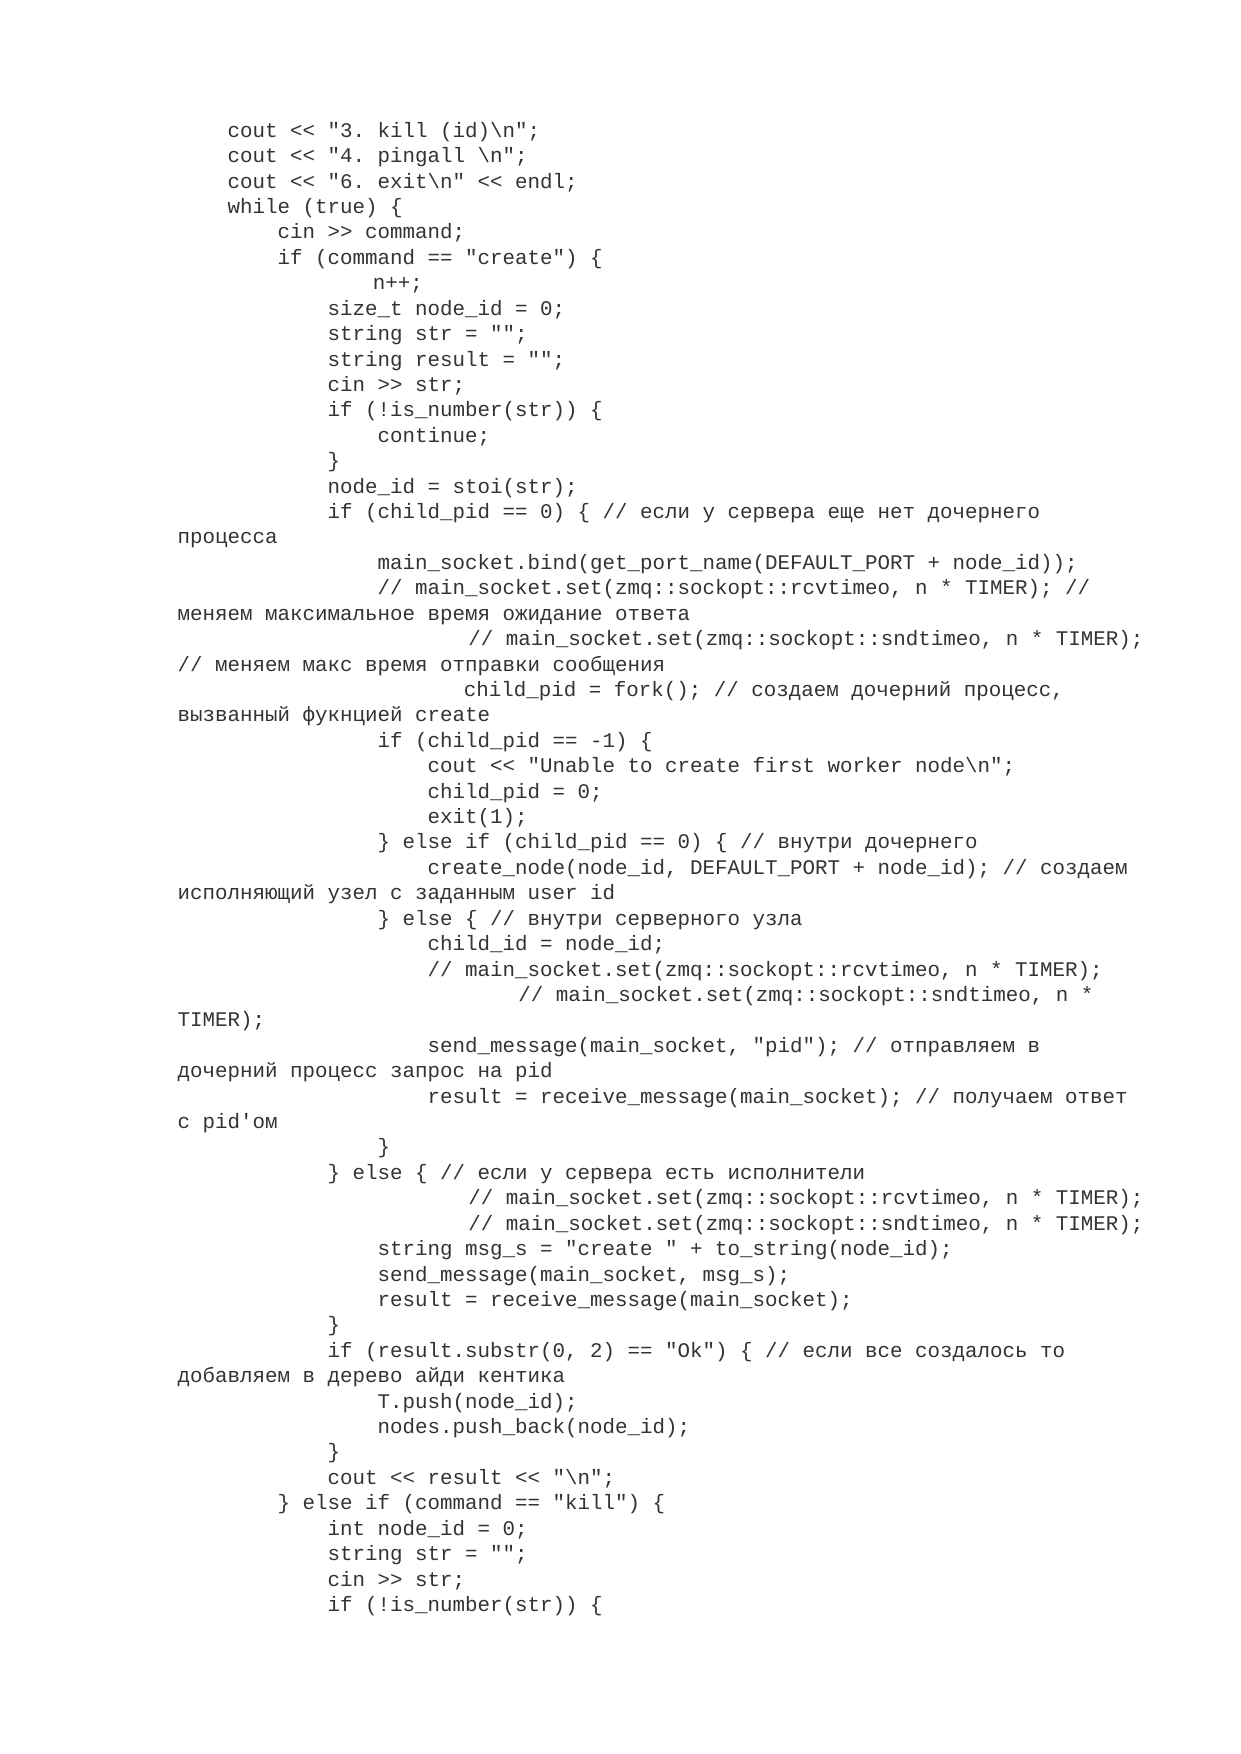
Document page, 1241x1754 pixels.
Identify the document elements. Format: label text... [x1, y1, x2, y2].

text exit(1); [177, 804, 1152, 830]
text } [177, 1440, 1152, 1465]
text child_id = node_id; [177, 931, 1152, 957]
text // main_socket.set(zmq::sockopt::rcvtimeo, n * TIMER); [177, 1186, 1152, 1211]
text child_pid = fork(); // создаем дочерний процесс, вызванный фукнцией create [177, 677, 1152, 728]
text cout << "6. exit\n" << endl; [177, 169, 1152, 194]
text // main_socket.set(zmq::sockopt::rcvtimeo, n * TIMER); [177, 957, 1152, 982]
text n++; [177, 271, 1152, 296]
text T.push(node_id); [177, 1389, 1152, 1414]
text string result = ""; [177, 347, 1152, 372]
text if (command == "create") { [177, 245, 1152, 271]
text int node_id = 0; [177, 1516, 1152, 1541]
text // main_socket.set(zmq::sockopt::sndtimeo, n * TIMER); [177, 982, 1152, 1033]
text cin >> str; [177, 1567, 1152, 1592]
text result = receive_message(main_socket); // получаем ответ с pid'ом [177, 1084, 1152, 1135]
text } [177, 1313, 1152, 1338]
text } else { // внутри серверного узла [177, 906, 1152, 931]
text send_message(main_socket, msg_s); [177, 1262, 1152, 1287]
text result = receive_message(main_socket); [177, 1287, 1152, 1313]
text } else if (command == "kill") { [177, 1491, 1152, 1516]
text } else { // если у сервера есть исполнители [177, 1160, 1152, 1186]
text if (child_pid == -1) { [177, 728, 1152, 753]
text main_socket.bind(get_port_name(DEFAULT_PORT + node_id)); [177, 550, 1152, 576]
text cout << result << "\n"; [177, 1465, 1152, 1491]
text nodes.push_back(node_id); [177, 1414, 1152, 1440]
text send_message(main_socket, "pid"); // отправляем в дочерний процесс запрос на pid [177, 1033, 1152, 1084]
text // main_socket.set(zmq::sockopt::rcvtimeo, n * TIMER); // меняем максимальное время ожидание ответа [177, 576, 1152, 626]
text string str = ""; [177, 1541, 1152, 1567]
text string str = ""; [177, 321, 1152, 347]
text cin >> command; [177, 220, 1152, 245]
text create_node(node_id, DEFAULT_PORT + node_id); // создаем исполняющий узел с заданным user id [177, 855, 1152, 906]
text } [177, 1135, 1152, 1160]
text } else if (child_pid == 0) { // внутри дочернего [177, 830, 1152, 855]
text string msg_s = "create " + to_string(node_id); [177, 1236, 1152, 1262]
text if (child_pid == 0) { // если у сервера еще нет дочернего процесса [177, 499, 1152, 550]
text size_t node_id = 0; [177, 296, 1152, 321]
text child_pid = 0; [177, 779, 1152, 804]
text cout << "Unable to create first worker node\n"; [177, 753, 1152, 779]
text cout << "4. pingall \n"; [177, 143, 1152, 169]
text if (!is_number(str)) { [177, 398, 1152, 423]
text // main_socket.set(zmq::sockopt::sndtimeo, n * TIMER); // меняем макс время отправки сообщения [177, 626, 1152, 677]
text cin >> str; [177, 372, 1152, 398]
text } [177, 448, 1152, 474]
text continue; [177, 423, 1152, 448]
text node_id = stoi(str); [177, 474, 1152, 499]
text cout << "3. kill (id)\n"; [177, 118, 1152, 143]
text if (!is_number(str)) { [177, 1592, 1152, 1618]
text if (result.substr(0, 2) == "Ok") { // если все создалось то добавляем в дерево айди кентика [177, 1338, 1152, 1389]
text while (true) { [177, 194, 1152, 220]
text // main_socket.set(zmq::sockopt::sndtimeo, n * TIMER); [177, 1211, 1152, 1236]
